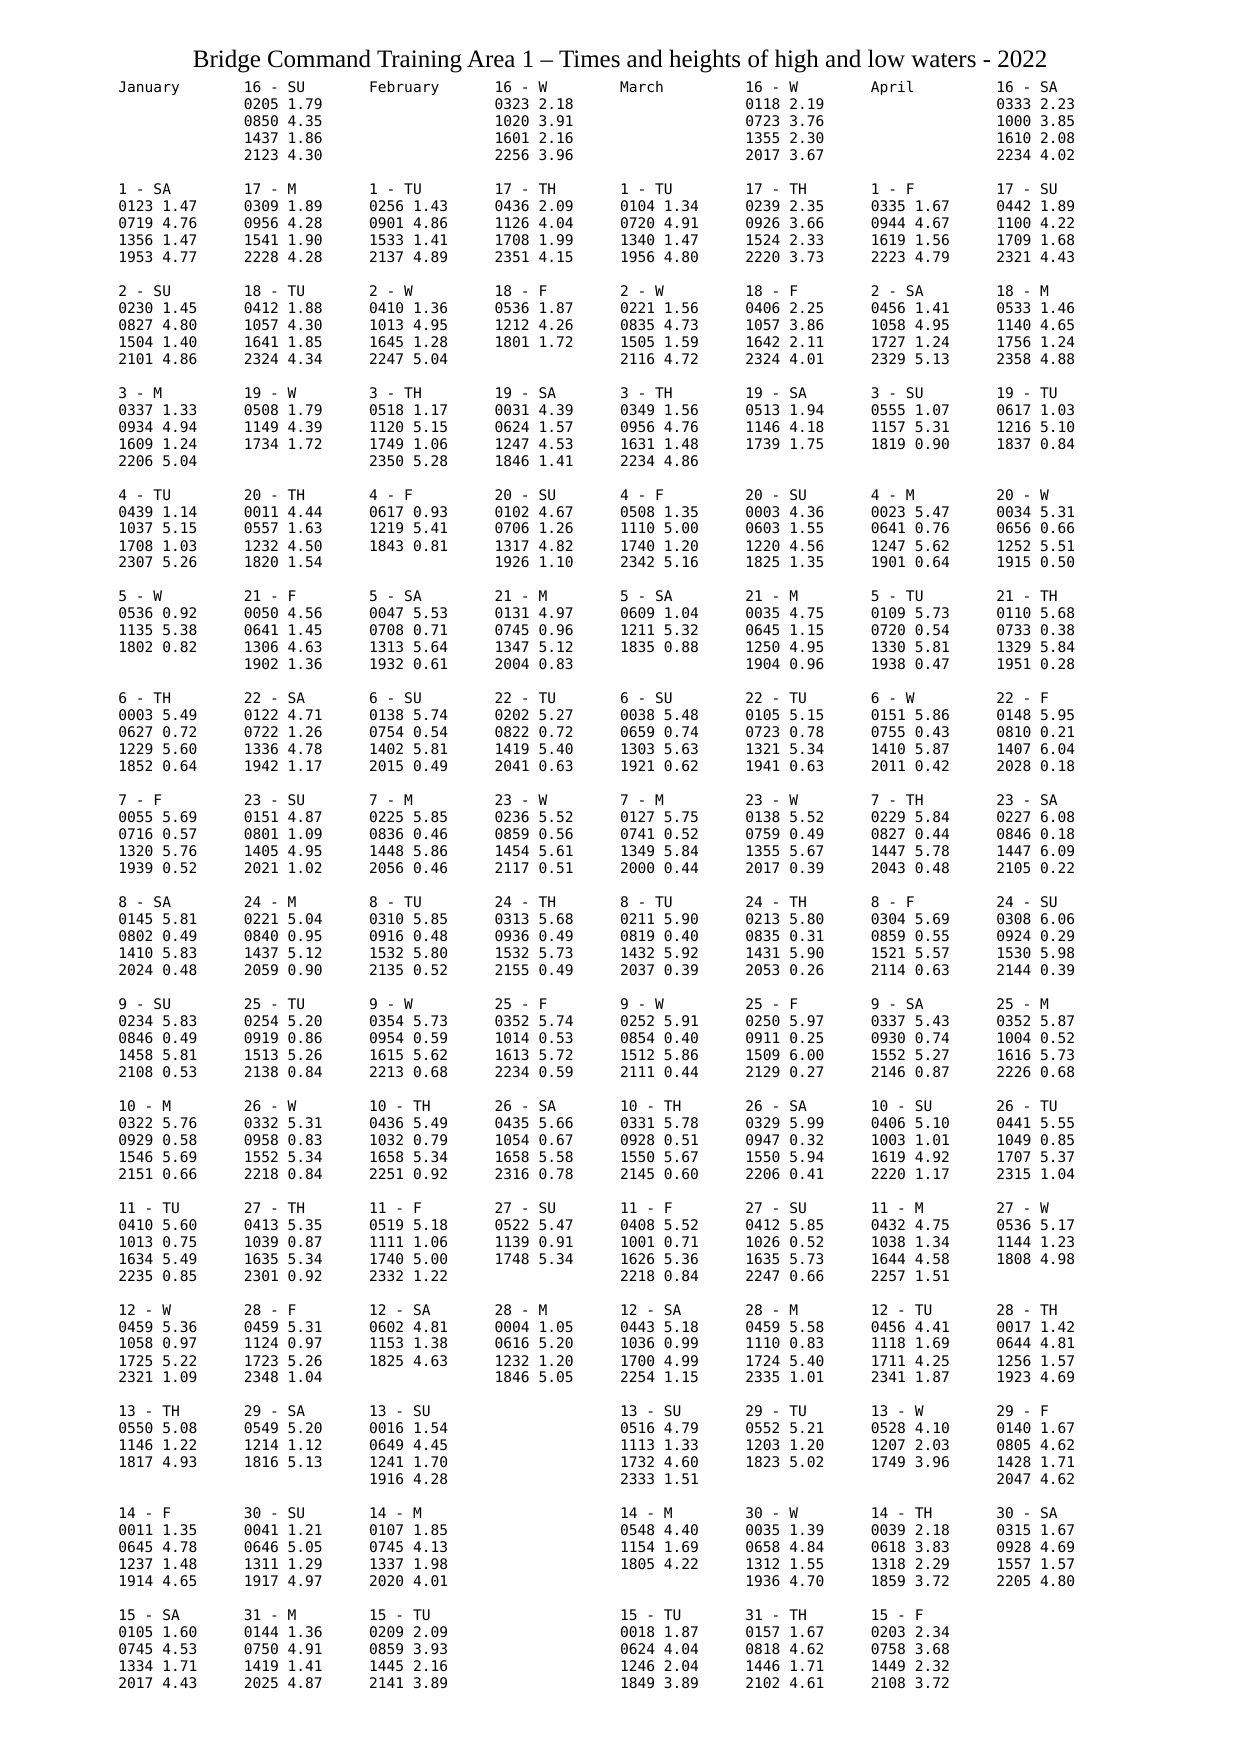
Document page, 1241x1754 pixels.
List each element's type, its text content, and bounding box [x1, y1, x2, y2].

text 1820 1.54 [243, 554, 369, 571]
text 0406 2.25 [745, 300, 871, 317]
text 1247 5.62 [871, 537, 996, 554]
text 2101 4.86 [118, 351, 243, 368]
text 0439 1.14 [118, 503, 243, 520]
text 21 - F [243, 588, 369, 605]
text 1926 1.10 [494, 554, 620, 571]
text 0956 4.76 [620, 418, 745, 436]
text 0958 0.83 [243, 1132, 369, 1149]
text 2234 4.86 [620, 452, 745, 469]
text 24 - M [243, 894, 369, 911]
text 1036 0.99 [620, 1335, 745, 1352]
text 1140 4.65 [996, 317, 1122, 334]
text 2213 0.68 [369, 1064, 494, 1081]
text 0109 5.73 [871, 605, 996, 622]
text 1552 5.34 [243, 1149, 369, 1166]
text 1100 4.22 [996, 215, 1122, 232]
text 0034 5.31 [996, 503, 1122, 520]
text 2056 0.46 [369, 860, 494, 877]
text 1458 5.81 [118, 1047, 243, 1064]
text 1153 1.38 [369, 1335, 494, 1352]
text 0646 5.05 [243, 1539, 369, 1556]
text 0410 1.36 [369, 300, 494, 317]
text 0924 0.29 [996, 928, 1122, 945]
text 2059 0.90 [243, 962, 369, 979]
text 0603 1.55 [745, 520, 871, 537]
text 1355 5.67 [745, 843, 871, 860]
text 29 - TU [745, 1403, 871, 1420]
text 1013 0.75 [118, 1233, 243, 1251]
text 1214 1.12 [243, 1437, 369, 1454]
text 24 - TH [494, 894, 620, 911]
text 7 - F [118, 792, 243, 809]
text 0827 4.80 [118, 317, 243, 334]
text 2151 0.66 [118, 1166, 243, 1183]
text 1 - TU [369, 181, 494, 198]
text 1938 0.47 [871, 656, 996, 673]
text 1432 5.92 [620, 945, 745, 962]
text 0659 0.74 [620, 724, 745, 741]
text 17 - SU [996, 181, 1122, 198]
text 1026 0.52 [745, 1233, 871, 1251]
text 2342 5.16 [620, 554, 745, 571]
text 1609 1.24 [118, 436, 243, 452]
text 2043 0.48 [871, 860, 996, 877]
text 1902 1.36 [243, 656, 369, 673]
text 6 - TH [118, 690, 243, 707]
text 27 - SU [745, 1199, 871, 1217]
text 0536 1.87 [494, 300, 620, 317]
text 1054 0.67 [494, 1132, 620, 1149]
text 0441 5.55 [996, 1115, 1122, 1132]
text 1939 0.52 [118, 860, 243, 877]
text 1805 4.22 [620, 1556, 745, 1573]
text 16 - W [494, 79, 620, 96]
text 0859 0.55 [871, 928, 996, 945]
text 27 - W [996, 1199, 1122, 1217]
text 14 - TH [871, 1505, 996, 1522]
text 1146 4.18 [745, 418, 871, 436]
text 26 - W [243, 1098, 369, 1115]
text 1402 5.81 [369, 741, 494, 758]
text 2028 0.18 [996, 758, 1122, 775]
text 2321 1.09 [118, 1369, 243, 1386]
text 7 - M [369, 792, 494, 809]
text 2206 0.41 [745, 1166, 871, 1183]
text 1923 4.69 [996, 1369, 1122, 1386]
text 0658 4.84 [745, 1539, 871, 1556]
text 2341 1.87 [871, 1369, 996, 1386]
text 0412 5.85 [745, 1217, 871, 1233]
text 0047 5.53 [369, 605, 494, 622]
text 1312 1.55 [745, 1556, 871, 1573]
text 9 - SA [871, 996, 996, 1013]
text 0617 1.03 [996, 402, 1122, 418]
text 0331 5.78 [620, 1115, 745, 1132]
text 13 - SU [620, 1403, 745, 1420]
text 1823 5.02 [745, 1454, 871, 1471]
text 0802 0.49 [118, 928, 243, 945]
text 0459 5.31 [243, 1318, 369, 1335]
text 16 - W [745, 79, 871, 96]
text 0745 0.96 [494, 622, 620, 639]
text 2316 0.78 [494, 1166, 620, 1183]
text 2251 0.92 [369, 1166, 494, 1183]
text 0310 5.85 [369, 911, 494, 928]
text 22 - F [996, 690, 1122, 707]
text 0528 4.10 [871, 1420, 996, 1437]
text 28 - M [745, 1301, 871, 1318]
text 30 - W [745, 1505, 871, 1522]
text 0309 1.89 [243, 198, 369, 215]
text 0138 5.74 [369, 707, 494, 724]
text 0745 4.53 [118, 1641, 243, 1658]
text 1250 4.95 [745, 639, 871, 656]
text 0123 1.47 [118, 198, 243, 215]
text 18 - TU [243, 283, 369, 300]
text 1816 5.13 [243, 1454, 369, 1471]
text 2257 1.51 [871, 1267, 996, 1284]
text 1801 1.72 [494, 334, 620, 351]
text 0516 4.79 [620, 1420, 745, 1437]
text 1951 0.28 [996, 656, 1122, 673]
text 1740 1.20 [620, 537, 745, 554]
text 0308 6.06 [996, 911, 1122, 928]
text 1120 5.15 [369, 418, 494, 436]
text 1749 3.96 [871, 1454, 996, 1471]
text 1313 5.64 [369, 639, 494, 656]
text 1631 1.48 [620, 436, 745, 452]
text 0304 5.69 [871, 911, 996, 928]
text 3 - M [118, 384, 243, 402]
text 0846 0.49 [118, 1030, 243, 1047]
text 0716 0.57 [118, 826, 243, 843]
text 0144 1.36 [243, 1624, 369, 1641]
text 28 - F [243, 1301, 369, 1318]
text 2 - SU [118, 283, 243, 300]
text 13 - SU [369, 1403, 494, 1420]
text 1057 4.30 [243, 317, 369, 334]
text 23 - W [745, 792, 871, 809]
text 1550 5.94 [745, 1149, 871, 1166]
text 2102 4.61 [745, 1675, 871, 1692]
text 0859 3.93 [369, 1641, 494, 1658]
text 23 - SA [996, 792, 1122, 809]
text 9 - W [620, 996, 745, 1013]
text 1437 1.86 [243, 130, 369, 147]
text 22 - TU [745, 690, 871, 707]
text 1337 1.98 [369, 1556, 494, 1573]
text 0548 4.40 [620, 1522, 745, 1539]
text 21 - TH [996, 588, 1122, 605]
text 30 - SA [996, 1505, 1122, 1522]
text 13 - W [871, 1403, 996, 1420]
text 0928 4.69 [996, 1539, 1122, 1556]
text 9 - SU [118, 996, 243, 1013]
text 0618 3.83 [871, 1539, 996, 1556]
text 11 - M [871, 1199, 996, 1217]
text 1410 5.87 [871, 741, 996, 758]
text 0254 5.20 [243, 1013, 369, 1030]
text January [118, 79, 243, 96]
text 0518 1.17 [369, 402, 494, 418]
text 0934 4.94 [118, 418, 243, 436]
text 2025 4.87 [243, 1675, 369, 1692]
text 0443 5.18 [620, 1318, 745, 1335]
text 0337 5.43 [871, 1013, 996, 1030]
text 26 - SA [745, 1098, 871, 1115]
text 0745 4.13 [369, 1539, 494, 1556]
text 1356 1.47 [118, 232, 243, 249]
text 0412 1.88 [243, 300, 369, 317]
text 25 - TU [243, 996, 369, 1013]
text 4 - F [620, 486, 745, 503]
text 14 - M [620, 1505, 745, 1522]
text 27 - SU [494, 1199, 620, 1217]
text 0602 4.81 [369, 1318, 494, 1335]
text 0616 5.20 [494, 1335, 620, 1352]
text 0039 2.18 [871, 1522, 996, 1539]
text 2220 3.73 [745, 249, 871, 266]
text 0759 0.49 [745, 826, 871, 843]
text 1635 5.73 [745, 1251, 871, 1267]
text 1311 1.29 [243, 1556, 369, 1573]
text 1825 1.35 [745, 554, 871, 571]
text 0211 5.90 [620, 911, 745, 928]
text 1541 1.90 [243, 232, 369, 249]
text 10 - TH [620, 1098, 745, 1115]
text 15 - TU [620, 1607, 745, 1624]
text 0720 4.91 [620, 215, 745, 232]
text 22 - SA [243, 690, 369, 707]
text 1509 6.00 [745, 1047, 871, 1064]
text 1626 5.36 [620, 1251, 745, 1267]
text 18 - F [494, 283, 620, 300]
text 1445 2.16 [369, 1658, 494, 1675]
text 2017 3.67 [745, 147, 871, 164]
text 1532 5.80 [369, 945, 494, 962]
text 31 - M [243, 1607, 369, 1624]
text 2235 0.85 [118, 1267, 243, 1284]
text 1014 0.53 [494, 1030, 620, 1047]
text 0131 4.97 [494, 605, 620, 622]
text 1216 5.10 [996, 418, 1122, 436]
text 0406 5.10 [871, 1115, 996, 1132]
text 1149 4.39 [243, 418, 369, 436]
text 0256 1.43 [369, 198, 494, 215]
text 2348 1.04 [243, 1369, 369, 1386]
text 11 - F [620, 1199, 745, 1217]
text 20 - TH [243, 486, 369, 503]
text 1708 1.03 [118, 537, 243, 554]
text 1336 4.78 [243, 741, 369, 758]
text 17 - TH [494, 181, 620, 198]
text 0456 4.41 [871, 1318, 996, 1335]
text 24 - SU [996, 894, 1122, 911]
text 1843 0.81 [369, 537, 494, 554]
text 1003 1.01 [871, 1132, 996, 1149]
text 2105 0.22 [996, 860, 1122, 877]
text 30 - SU [243, 1505, 369, 1522]
text 14 - F [118, 1505, 243, 1522]
text 1723 5.26 [243, 1352, 369, 1369]
text 0854 0.40 [620, 1030, 745, 1047]
text 0513 1.94 [745, 402, 871, 418]
text 0656 0.66 [996, 520, 1122, 537]
text 0822 0.72 [494, 724, 620, 741]
text 2226 0.68 [996, 1064, 1122, 1081]
text 1154 1.69 [620, 1539, 745, 1556]
text 10 - M [118, 1098, 243, 1115]
text 1419 5.40 [494, 741, 620, 758]
text 1634 5.49 [118, 1251, 243, 1267]
text 1616 5.73 [996, 1047, 1122, 1064]
text 0138 5.52 [745, 809, 871, 826]
text 1756 1.24 [996, 334, 1122, 351]
text 1118 1.69 [871, 1335, 996, 1352]
text 1317 4.82 [494, 537, 620, 554]
text 2108 3.72 [871, 1675, 996, 1692]
text 1739 1.75 [745, 436, 871, 452]
text 1932 0.61 [369, 656, 494, 673]
text 0023 5.47 [871, 503, 996, 520]
text 0519 5.18 [369, 1217, 494, 1233]
text 1802 0.82 [118, 639, 243, 656]
text 1953 4.77 [118, 249, 243, 266]
text 0017 1.42 [996, 1318, 1122, 1335]
text 1852 0.64 [118, 758, 243, 775]
text 3 - TH [369, 384, 494, 402]
text 0352 5.74 [494, 1013, 620, 1030]
text 2111 0.44 [620, 1064, 745, 1081]
text 1835 0.88 [620, 639, 745, 656]
text 0227 6.08 [996, 809, 1122, 826]
text 0827 0.44 [871, 826, 996, 843]
text 0229 5.84 [871, 809, 996, 826]
text 1110 0.83 [745, 1335, 871, 1352]
text 2358 4.88 [996, 351, 1122, 368]
text 0352 5.87 [996, 1013, 1122, 1030]
text 1237 1.48 [118, 1556, 243, 1573]
text 21 - M [494, 588, 620, 605]
text 0315 1.67 [996, 1522, 1122, 1539]
text 12 - SA [620, 1301, 745, 1318]
text 0003 4.36 [745, 503, 871, 520]
text 5 - SA [620, 588, 745, 605]
text 2015 0.49 [369, 758, 494, 775]
text 2037 0.39 [620, 962, 745, 979]
text 6 - W [871, 690, 996, 707]
text 1936 4.70 [745, 1573, 871, 1590]
text 0151 5.86 [871, 707, 996, 724]
text 1318 2.29 [871, 1556, 996, 1573]
text 0741 0.52 [620, 826, 745, 843]
text 1819 0.90 [871, 436, 996, 452]
text 2011 0.42 [871, 758, 996, 775]
text 2206 5.04 [118, 452, 243, 469]
text 0105 1.60 [118, 1624, 243, 1641]
text 0110 5.68 [996, 605, 1122, 622]
text 2220 1.17 [871, 1166, 996, 1183]
text 0333 2.23 [996, 96, 1122, 113]
text 2004 0.83 [494, 656, 620, 673]
text 0641 1.45 [243, 622, 369, 639]
text 0549 5.20 [243, 1420, 369, 1437]
text 0936 0.49 [494, 928, 620, 945]
text 1306 4.63 [243, 639, 369, 656]
text 2256 3.96 [494, 147, 620, 164]
text 1405 4.95 [243, 843, 369, 860]
text 0332 5.31 [243, 1115, 369, 1132]
text 0758 3.68 [871, 1641, 996, 1658]
text 1708 1.99 [494, 232, 620, 249]
text 12 - SA [369, 1301, 494, 1318]
text 0805 4.62 [996, 1437, 1122, 1454]
text 2324 4.34 [243, 351, 369, 368]
text 2155 0.49 [494, 962, 620, 979]
text 0835 0.31 [745, 928, 871, 945]
text 0644 4.81 [996, 1335, 1122, 1352]
text 0107 1.85 [369, 1522, 494, 1539]
text 2138 0.84 [243, 1064, 369, 1081]
text 1849 3.89 [620, 1675, 745, 1692]
text 0252 5.91 [620, 1013, 745, 1030]
text 1732 4.60 [620, 1454, 745, 1471]
text 1220 4.56 [745, 537, 871, 554]
text 1725 5.22 [118, 1352, 243, 1369]
text 0050 4.56 [243, 605, 369, 622]
text 2041 0.63 [494, 758, 620, 775]
text 1524 2.33 [745, 232, 871, 249]
text 1247 4.53 [494, 436, 620, 452]
text 1039 0.87 [243, 1233, 369, 1251]
text 0801 1.09 [243, 826, 369, 843]
text 0349 1.56 [620, 402, 745, 418]
text 1724 5.40 [745, 1352, 871, 1369]
text 1521 5.57 [871, 945, 996, 962]
text 2223 4.79 [871, 249, 996, 266]
text 20 - SU [745, 486, 871, 503]
text 1431 5.90 [745, 945, 871, 962]
text 29 - F [996, 1403, 1122, 1420]
text 0755 0.43 [871, 724, 996, 741]
text 1256 1.57 [996, 1352, 1122, 1369]
text February [369, 79, 494, 96]
text 0911 0.25 [745, 1030, 871, 1047]
text 8 - F [871, 894, 996, 911]
text 0723 0.78 [745, 724, 871, 741]
text 0410 5.60 [118, 1217, 243, 1233]
text 1727 1.24 [871, 334, 996, 351]
text 1447 6.09 [996, 843, 1122, 860]
text April [871, 79, 996, 96]
text 1707 5.37 [996, 1149, 1122, 1166]
text 0104 1.34 [620, 198, 745, 215]
text 1110 5.00 [620, 520, 745, 537]
text 0928 0.51 [620, 1132, 745, 1149]
text 16 - SA [996, 79, 1122, 96]
text 4 - TU [118, 486, 243, 503]
text 5 - SA [369, 588, 494, 605]
text 0203 2.34 [871, 1624, 996, 1641]
text 2315 1.04 [996, 1166, 1122, 1183]
text 1749 1.06 [369, 436, 494, 452]
text 0818 4.62 [745, 1641, 871, 1658]
text 1512 5.86 [620, 1047, 745, 1064]
text 0617 0.93 [369, 503, 494, 520]
text 1532 5.73 [494, 945, 620, 962]
text 2114 0.63 [871, 962, 996, 979]
text 0436 5.49 [369, 1115, 494, 1132]
text 1144 1.23 [996, 1233, 1122, 1251]
text 1349 5.84 [620, 843, 745, 860]
text 11 - F [369, 1199, 494, 1217]
text 2234 0.59 [494, 1064, 620, 1081]
text 2146 0.87 [871, 1064, 996, 1081]
text 1619 4.92 [871, 1149, 996, 1166]
text 1124 0.97 [243, 1335, 369, 1352]
text 2307 5.26 [118, 554, 243, 571]
text 0645 1.15 [745, 622, 871, 639]
text 15 - F [871, 1607, 996, 1624]
text 0035 4.75 [745, 605, 871, 622]
text 1619 1.56 [871, 232, 996, 249]
text 3 - TH [620, 384, 745, 402]
text 0313 5.68 [494, 911, 620, 928]
text 1942 1.17 [243, 758, 369, 775]
text 2218 0.84 [243, 1166, 369, 1183]
text 8 - TU [369, 894, 494, 911]
text 0236 5.52 [494, 809, 620, 826]
text 1303 5.63 [620, 741, 745, 758]
text 19 - W [243, 384, 369, 402]
text 1229 5.60 [118, 741, 243, 758]
text 0337 1.33 [118, 402, 243, 418]
text 0011 4.44 [243, 503, 369, 520]
text 1000 3.85 [996, 113, 1122, 130]
text 5 - W [118, 588, 243, 605]
text 0202 5.27 [494, 707, 620, 724]
text 0004 1.05 [494, 1318, 620, 1335]
text 15 - SA [118, 1607, 243, 1624]
text 1157 5.31 [871, 418, 996, 436]
text 1552 5.27 [871, 1047, 996, 1064]
text 0722 1.26 [243, 724, 369, 741]
text March [620, 79, 745, 96]
text 1330 5.81 [871, 639, 996, 656]
text 2 - W [369, 283, 494, 300]
text 14 - M [369, 1505, 494, 1522]
text 0234 5.83 [118, 1013, 243, 1030]
text 1446 1.71 [745, 1658, 871, 1675]
text 1320 5.76 [118, 843, 243, 860]
text 2301 0.92 [243, 1267, 369, 1284]
text 28 - M [494, 1301, 620, 1318]
text 29 - SA [243, 1403, 369, 1420]
text 0250 5.97 [745, 1013, 871, 1030]
text 0706 1.26 [494, 520, 620, 537]
text 1644 4.58 [871, 1251, 996, 1267]
text 3 - SU [871, 384, 996, 402]
text 0624 1.57 [494, 418, 620, 436]
text 1658 5.58 [494, 1149, 620, 1166]
text 25 - F [494, 996, 620, 1013]
text 1734 1.72 [243, 436, 369, 452]
text 1419 1.41 [243, 1658, 369, 1675]
text 1645 1.28 [369, 334, 494, 351]
text 1550 5.67 [620, 1149, 745, 1166]
text 19 - TU [996, 384, 1122, 402]
text 10 - TH [369, 1098, 494, 1115]
text 0209 2.09 [369, 1624, 494, 1641]
text 0354 5.73 [369, 1013, 494, 1030]
text 2017 4.43 [118, 1675, 243, 1692]
text 2228 4.28 [243, 249, 369, 266]
text 0555 1.07 [871, 402, 996, 418]
text 0221 1.56 [620, 300, 745, 317]
text 0901 4.86 [369, 215, 494, 232]
text 1058 0.97 [118, 1335, 243, 1352]
text 0533 1.46 [996, 300, 1122, 317]
text 2205 4.80 [996, 1573, 1122, 1590]
text 0031 4.39 [494, 402, 620, 418]
text 2321 4.43 [996, 249, 1122, 266]
text 1505 1.59 [620, 334, 745, 351]
text 4 - M [871, 486, 996, 503]
text 24 - TH [745, 894, 871, 911]
text 2329 5.13 [871, 351, 996, 368]
text 2141 3.89 [369, 1675, 494, 1692]
text 1641 1.85 [243, 334, 369, 351]
text 15 - TU [369, 1607, 494, 1624]
text 17 - M [243, 181, 369, 198]
text 26 - SA [494, 1098, 620, 1115]
text 0723 3.76 [745, 113, 871, 130]
text 0645 4.78 [118, 1539, 243, 1556]
text 2333 1.51 [620, 1471, 745, 1488]
text 10 - SU [871, 1098, 996, 1115]
text 0754 0.54 [369, 724, 494, 741]
text 0205 1.79 [243, 96, 369, 113]
text 0435 5.66 [494, 1115, 620, 1132]
text 7 - TH [871, 792, 996, 809]
text 0151 4.87 [243, 809, 369, 826]
text 0819 0.40 [620, 928, 745, 945]
text 1113 1.33 [620, 1437, 745, 1454]
text 1610 2.08 [996, 130, 1122, 147]
text 1203 1.20 [745, 1437, 871, 1454]
text 1 - SA [118, 181, 243, 198]
text 1917 4.97 [243, 1573, 369, 1590]
text 0041 1.21 [243, 1522, 369, 1539]
text 1557 1.57 [996, 1556, 1122, 1573]
text 2335 1.01 [745, 1369, 871, 1386]
text 19 - SA [494, 384, 620, 402]
text 1635 5.34 [243, 1251, 369, 1267]
text 0122 4.71 [243, 707, 369, 724]
text 0508 1.79 [243, 402, 369, 418]
text 1211 5.32 [620, 622, 745, 639]
text 25 - M [996, 996, 1122, 1013]
text 0720 0.54 [871, 622, 996, 639]
text 1513 5.26 [243, 1047, 369, 1064]
text 0322 5.76 [118, 1115, 243, 1132]
text 1916 4.28 [369, 1471, 494, 1488]
text 1347 5.12 [494, 639, 620, 656]
text 0916 0.48 [369, 928, 494, 945]
text 0157 1.67 [745, 1624, 871, 1641]
text 1139 0.91 [494, 1233, 620, 1251]
text 1448 5.86 [369, 843, 494, 860]
text 1915 0.50 [996, 554, 1122, 571]
text 1956 4.80 [620, 249, 745, 266]
text 1038 1.34 [871, 1233, 996, 1251]
text 1355 2.30 [745, 130, 871, 147]
text 0145 5.81 [118, 911, 243, 928]
text 1817 4.93 [118, 1454, 243, 1471]
text 1904 0.96 [745, 656, 871, 673]
text 0750 4.91 [243, 1641, 369, 1658]
text 0432 4.75 [871, 1217, 996, 1233]
text 0947 0.32 [745, 1132, 871, 1149]
text 0239 2.35 [745, 198, 871, 215]
text 1020 3.91 [494, 113, 620, 130]
text 1004 0.52 [996, 1030, 1122, 1047]
text 2144 0.39 [996, 962, 1122, 979]
text 2053 0.26 [745, 962, 871, 979]
text 1329 5.84 [996, 639, 1122, 656]
text 7 - M [620, 792, 745, 809]
text 1057 3.86 [745, 317, 871, 334]
text 1711 4.25 [871, 1352, 996, 1369]
text 0840 0.95 [243, 928, 369, 945]
text 0552 5.21 [745, 1420, 871, 1437]
text 0708 0.71 [369, 622, 494, 639]
text 2024 0.48 [118, 962, 243, 979]
text 1449 2.32 [871, 1658, 996, 1675]
text 1126 4.04 [494, 215, 620, 232]
text 19 - SA [745, 384, 871, 402]
text 18 - F [745, 283, 871, 300]
text 1837 0.84 [996, 436, 1122, 452]
text 17 - TH [745, 181, 871, 198]
text 1615 5.62 [369, 1047, 494, 1064]
text 16 - SU [243, 79, 369, 96]
text 0627 0.72 [118, 724, 243, 741]
text 1846 1.41 [494, 452, 620, 469]
text 23 - SU [243, 792, 369, 809]
text 1407 6.04 [996, 741, 1122, 758]
text 8 - TU [620, 894, 745, 911]
text 0944 4.67 [871, 215, 996, 232]
text 2351 4.15 [494, 249, 620, 266]
text 1037 5.15 [118, 520, 243, 537]
text 0148 5.95 [996, 707, 1122, 724]
text 2116 4.72 [620, 351, 745, 368]
text 0459 5.58 [745, 1318, 871, 1335]
text 1914 4.65 [118, 1573, 243, 1590]
text 8 - SA [118, 894, 243, 911]
text 11 - TU [118, 1199, 243, 1217]
text 0213 5.80 [745, 911, 871, 928]
text 0733 0.38 [996, 622, 1122, 639]
text 2 - SA [871, 283, 996, 300]
text 0221 5.04 [243, 911, 369, 928]
text 1748 5.34 [494, 1251, 620, 1267]
text 0323 2.18 [494, 96, 620, 113]
text 1146 1.22 [118, 1437, 243, 1454]
text 0719 4.76 [118, 215, 243, 232]
text 2247 5.04 [369, 351, 494, 368]
text 0550 5.08 [118, 1420, 243, 1437]
text 1437 5.12 [243, 945, 369, 962]
text 20 - SU [494, 486, 620, 503]
text 0459 5.36 [118, 1318, 243, 1335]
text 1546 5.69 [118, 1149, 243, 1166]
text 0335 1.67 [871, 198, 996, 215]
text 1504 1.40 [118, 334, 243, 351]
text 0810 0.21 [996, 724, 1122, 741]
text 28 - TH [996, 1301, 1122, 1318]
text 1901 0.64 [871, 554, 996, 571]
text 1232 1.20 [494, 1352, 620, 1369]
text 5 - TU [871, 588, 996, 605]
text 1252 5.51 [996, 537, 1122, 554]
text 2117 0.51 [494, 860, 620, 877]
text 1601 2.16 [494, 130, 620, 147]
text 0836 0.46 [369, 826, 494, 843]
text 1241 1.70 [369, 1454, 494, 1471]
text 0835 4.73 [620, 317, 745, 334]
text 0038 5.48 [620, 707, 745, 724]
text 0230 1.45 [118, 300, 243, 317]
text 0329 5.99 [745, 1115, 871, 1132]
text 2123 4.30 [243, 147, 369, 164]
text 0442 1.89 [996, 198, 1122, 215]
text 13 - TH [118, 1403, 243, 1420]
text 0846 0.18 [996, 826, 1122, 843]
text 0140 1.67 [996, 1420, 1122, 1437]
text 2020 4.01 [369, 1573, 494, 1590]
text 26 - TU [996, 1098, 1122, 1115]
text 18 - M [996, 283, 1122, 300]
text 2129 0.27 [745, 1064, 871, 1081]
text 1 - TU [620, 181, 745, 198]
text 31 - TH [745, 1607, 871, 1624]
text 1111 1.06 [369, 1233, 494, 1251]
text 0536 0.92 [118, 605, 243, 622]
text 2332 1.22 [369, 1267, 494, 1284]
text 1340 1.47 [620, 232, 745, 249]
text 2 - W [620, 283, 745, 300]
text 0413 5.35 [243, 1217, 369, 1233]
text 2135 0.52 [369, 962, 494, 979]
text 0557 1.63 [243, 520, 369, 537]
text 0035 1.39 [745, 1522, 871, 1539]
text 1846 5.05 [494, 1369, 620, 1386]
text 2254 1.15 [620, 1369, 745, 1386]
text 0609 1.04 [620, 605, 745, 622]
text 20 - W [996, 486, 1122, 503]
text 25 - F [745, 996, 871, 1013]
text 0859 0.56 [494, 826, 620, 843]
text 1921 0.62 [620, 758, 745, 775]
text 0408 5.52 [620, 1217, 745, 1233]
text 0055 5.69 [118, 809, 243, 826]
text 1232 4.50 [243, 537, 369, 554]
text 0118 2.19 [745, 96, 871, 113]
text 2350 5.28 [369, 452, 494, 469]
text 12 - W [118, 1301, 243, 1318]
text 1049 0.85 [996, 1132, 1122, 1149]
text 0018 1.87 [620, 1624, 745, 1641]
text 0436 2.09 [494, 198, 620, 215]
text 1859 3.72 [871, 1573, 996, 1590]
text 0105 5.15 [745, 707, 871, 724]
text 2145 0.60 [620, 1166, 745, 1183]
text 2017 0.39 [745, 860, 871, 877]
text 0536 5.17 [996, 1217, 1122, 1233]
text 0508 1.35 [620, 503, 745, 520]
text 1001 0.71 [620, 1233, 745, 1251]
text 2108 0.53 [118, 1064, 243, 1081]
text 0016 1.54 [369, 1420, 494, 1437]
text 27 - TH [243, 1199, 369, 1217]
text 0127 5.75 [620, 809, 745, 826]
text 1334 1.71 [118, 1658, 243, 1675]
text 1808 4.98 [996, 1251, 1122, 1267]
text 2021 1.02 [243, 860, 369, 877]
text 0929 0.58 [118, 1132, 243, 1149]
text 1613 5.72 [494, 1047, 620, 1064]
text 1447 5.78 [871, 843, 996, 860]
text 0649 4.45 [369, 1437, 494, 1454]
text 0956 4.28 [243, 215, 369, 232]
text 0954 0.59 [369, 1030, 494, 1047]
text 0850 4.35 [243, 113, 369, 130]
text 2218 0.84 [620, 1267, 745, 1284]
text 0225 5.85 [369, 809, 494, 826]
text 1321 5.34 [745, 741, 871, 758]
text 2137 4.89 [369, 249, 494, 266]
text 1533 1.41 [369, 232, 494, 249]
text 23 - W [494, 792, 620, 809]
text 1700 4.99 [620, 1352, 745, 1369]
text 6 - SU [620, 690, 745, 707]
text 0011 1.35 [118, 1522, 243, 1539]
text 2324 4.01 [745, 351, 871, 368]
text 1454 5.61 [494, 843, 620, 860]
text 2247 0.66 [745, 1267, 871, 1284]
text 4 - F [369, 486, 494, 503]
text 1410 5.83 [118, 945, 243, 962]
text 2234 4.02 [996, 147, 1122, 164]
text 1642 2.11 [745, 334, 871, 351]
text 1032 0.79 [369, 1132, 494, 1149]
text 6 - SU [369, 690, 494, 707]
text 1135 5.38 [118, 622, 243, 639]
text 1740 5.00 [369, 1251, 494, 1267]
text 0003 5.49 [118, 707, 243, 724]
text 1941 0.63 [745, 758, 871, 775]
text 0926 3.66 [745, 215, 871, 232]
text 0456 1.41 [871, 300, 996, 317]
text 2000 0.44 [620, 860, 745, 877]
text 0624 4.04 [620, 1641, 745, 1658]
text 0641 0.76 [871, 520, 996, 537]
text 1013 4.95 [369, 317, 494, 334]
text 0919 0.86 [243, 1030, 369, 1047]
text 1 - F [871, 181, 996, 198]
text 0930 0.74 [871, 1030, 996, 1047]
text 1219 5.41 [369, 520, 494, 537]
text 1825 4.63 [369, 1352, 494, 1369]
text 1212 4.26 [494, 317, 620, 334]
text 1530 5.98 [996, 945, 1122, 962]
text 1428 1.71 [996, 1454, 1122, 1471]
text 2047 4.62 [996, 1471, 1122, 1488]
text 1709 1.68 [996, 232, 1122, 249]
text 1658 5.34 [369, 1149, 494, 1166]
text 9 - W [369, 996, 494, 1013]
text 12 - TU [871, 1301, 996, 1318]
text 22 - TU [494, 690, 620, 707]
text 1246 2.04 [620, 1658, 745, 1675]
text 0102 4.67 [494, 503, 620, 520]
text 21 - M [745, 588, 871, 605]
text 1207 2.03 [871, 1437, 996, 1454]
text 1058 4.95 [871, 317, 996, 334]
text 0522 5.47 [494, 1217, 620, 1233]
